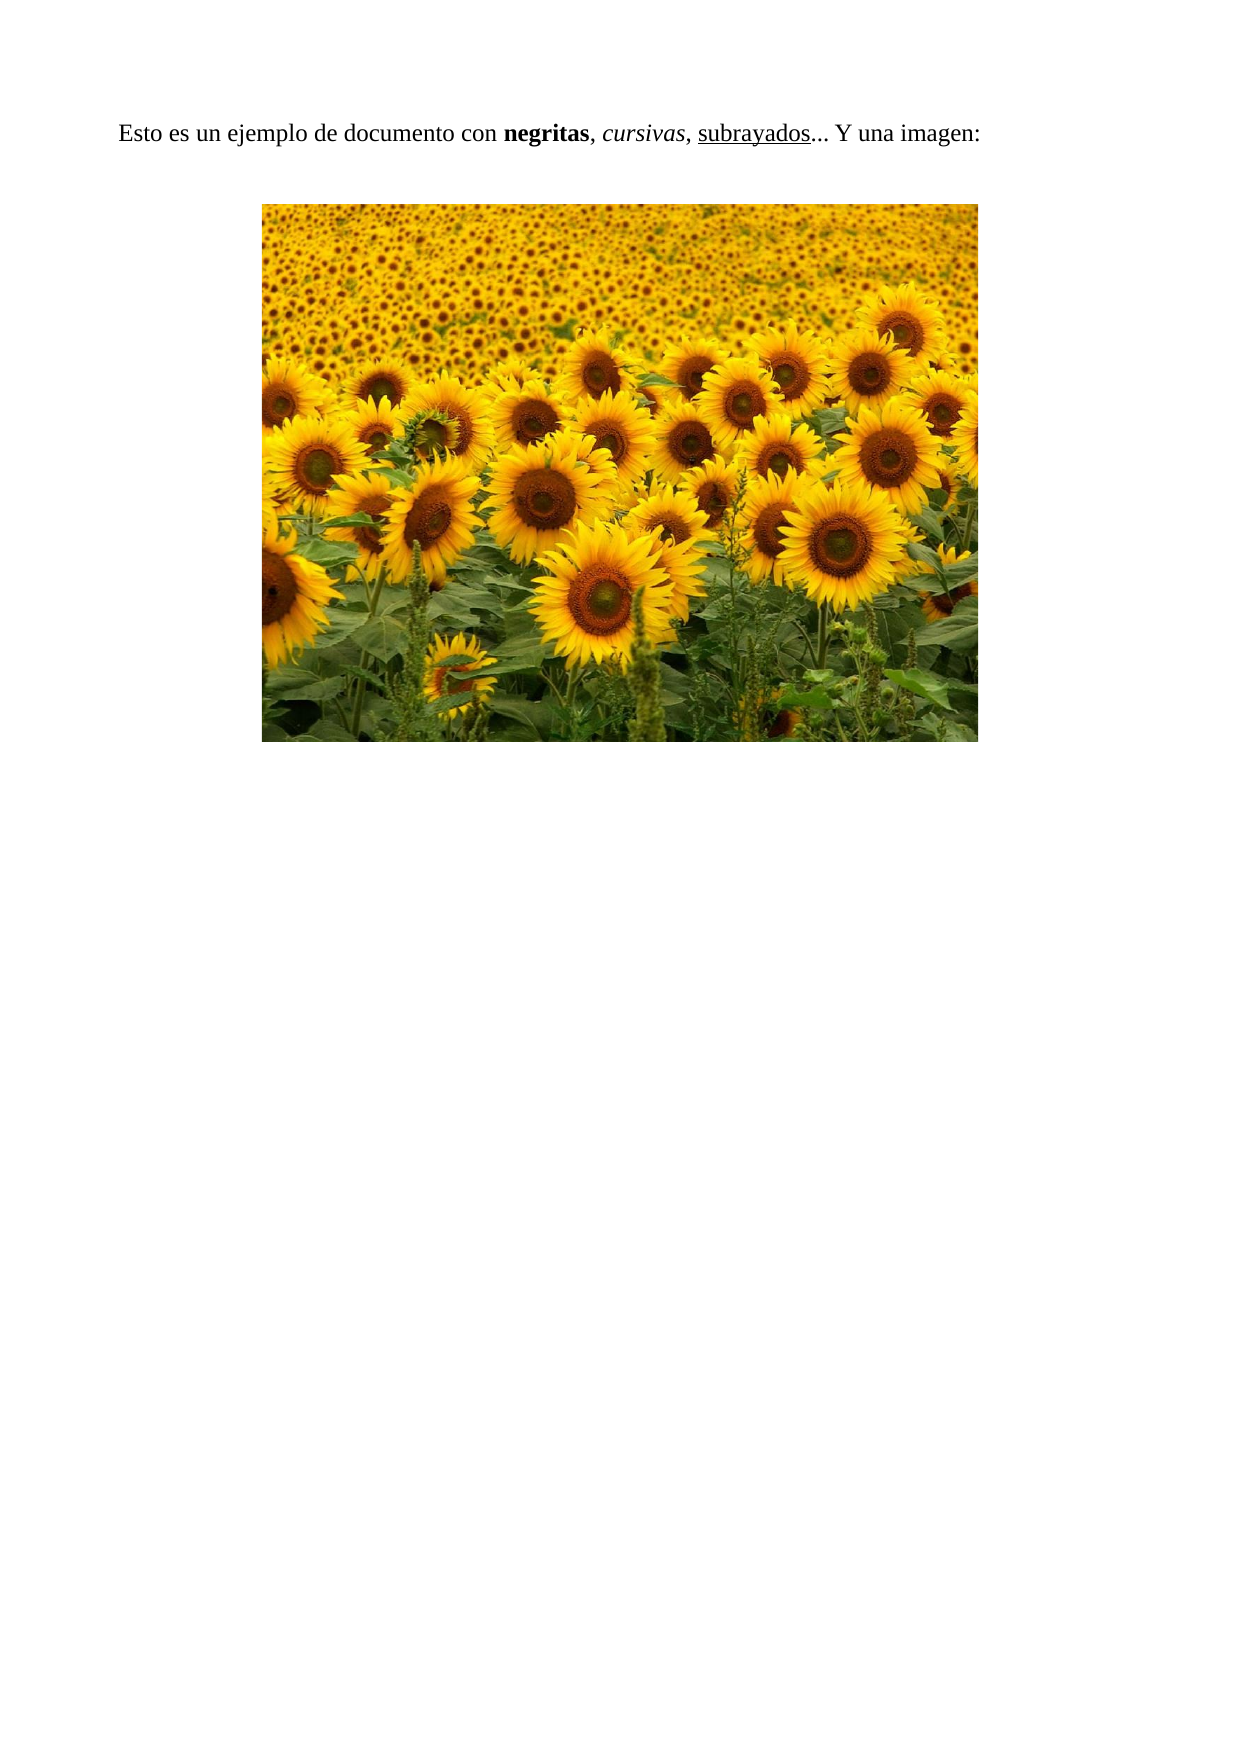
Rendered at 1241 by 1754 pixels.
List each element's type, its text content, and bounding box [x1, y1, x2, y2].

text Esto es un ejemplo de documento con negritas, cursivas, subrayados... Y una imagen: [118, 118, 1122, 147]
picture [261, 204, 979, 742]
